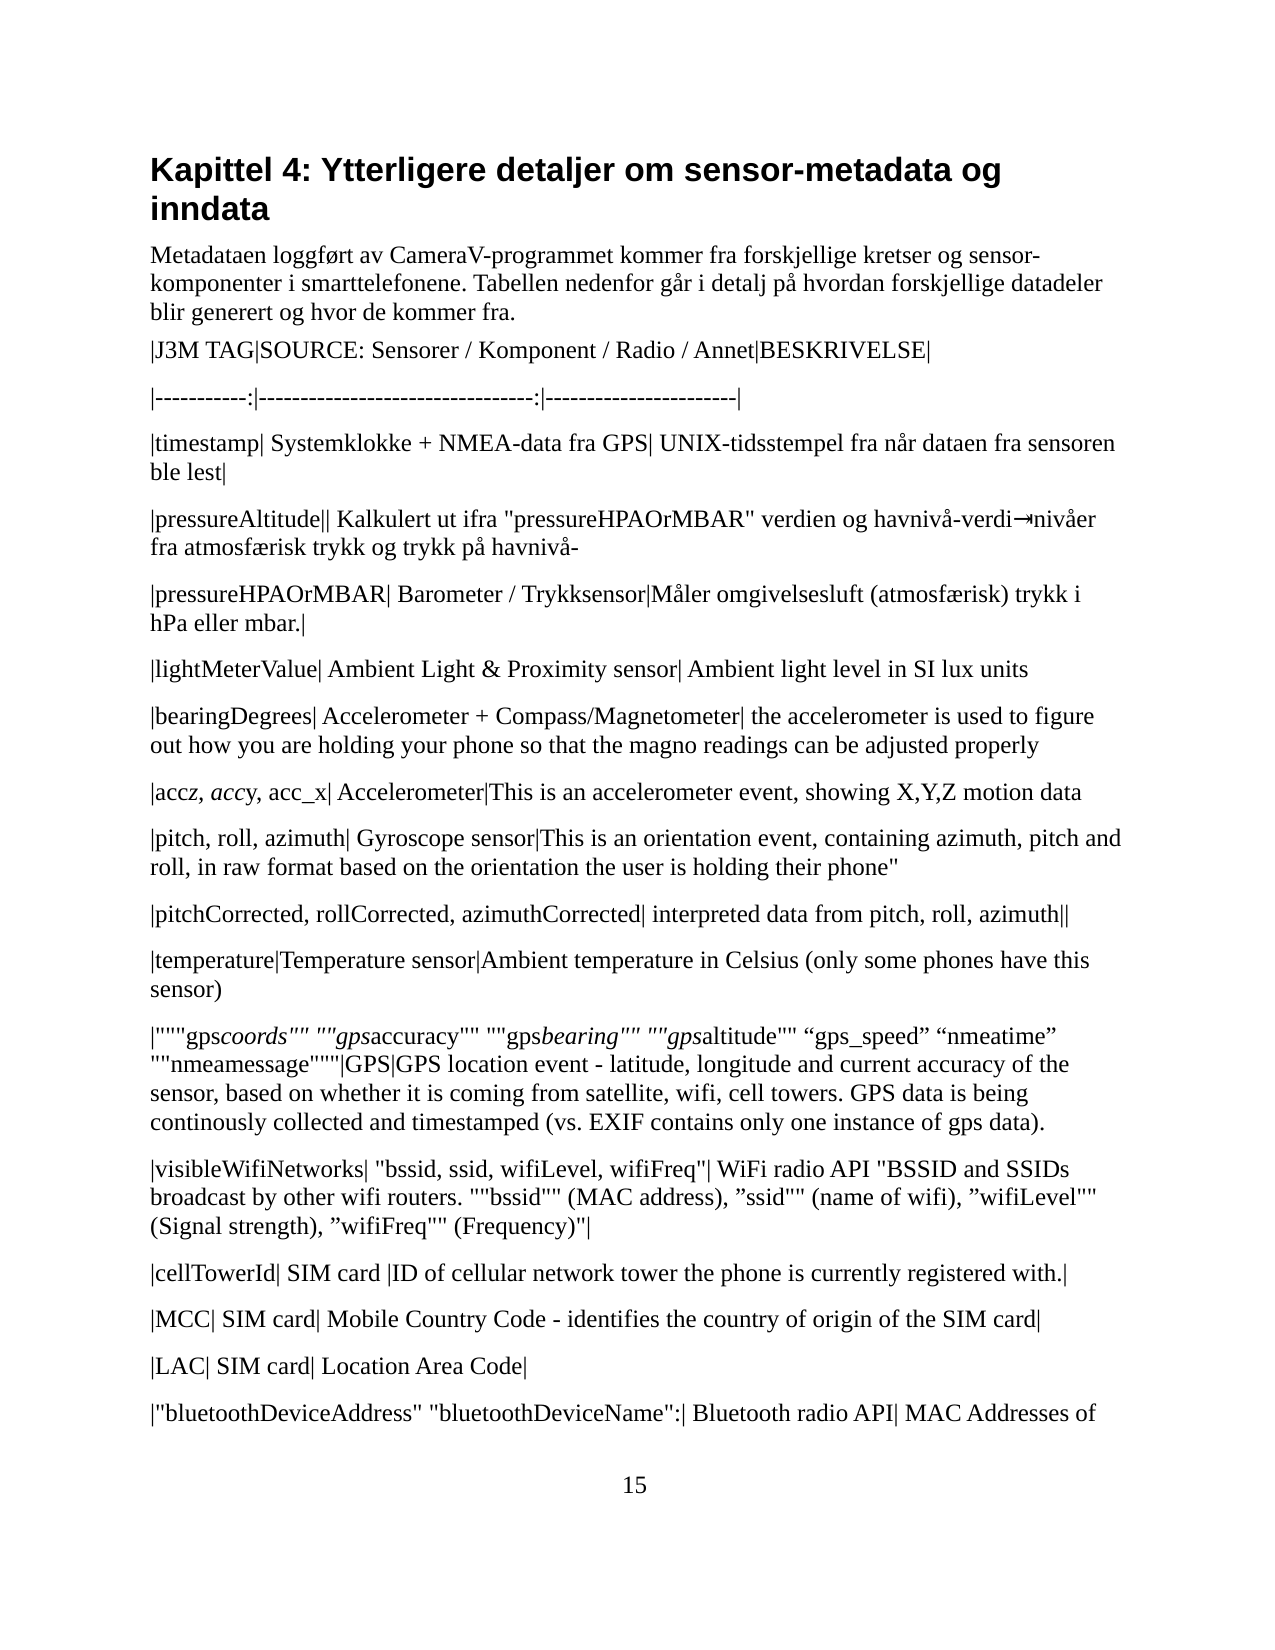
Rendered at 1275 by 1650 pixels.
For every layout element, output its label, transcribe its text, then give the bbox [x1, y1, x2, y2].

text |-----------:|---------------------------------:|-----------------------| [150, 382, 1125, 410]
text |LAC| SIM card| Location Area Code| [150, 1351, 1125, 1380]
text |cellTowerId| SIM card |ID of cellular network tower the phone is currently registered with.| [150, 1258, 1125, 1287]
text |bearingDegrees| Accelerometer + Compass/Magnetometer| the accelerometer is used to figure out how you are holding your phone so that the magno readings can be adjusted properly [150, 701, 1125, 759]
text |pressureHPAOrMBAR| Barometer / Trykksensor|Måler omgivelsesluft (atmosfærisk) trykk i hPa eller mbar.| [150, 579, 1125, 637]
text |J3M TAG|SOURCE: Sensorer / Komponent / Radio / Annet|BESKRIVELSE| [150, 335, 1125, 364]
text |visibleWifiNetworks| "bssid, ssid, wifiLevel, wifiFreq"| WiFi radio API "BSSID and SSIDs broadcast by other wifi routers. ""bssid"" (MAC address), ”ssid"" (name of wifi), ”wifiLevel"" (Signal strength), ”wifiFreq"" (Frequency)"| [150, 1154, 1125, 1240]
text |pitchCorrected, rollCorrected, azimuthCorrected| interpreted data from pitch, roll, azimuth|| [150, 899, 1125, 927]
subtitle Kapittel 4: Ytterligere detaljer om sensor-metadata og inndata [150, 150, 1125, 227]
text |timestamp| Systemklokke + NMEA-data fra GPS| UNIX-tidsstempel fra når dataen fra sensoren ble lest| [150, 428, 1125, 486]
text |MCC| SIM card| Mobile Country Code - identifies the country of origin of the SIM card| [150, 1304, 1125, 1333]
text |"bluetoothDeviceAddress" "bluetoothDeviceName":| Bluetooth radio API| MAC Addresses of [150, 1398, 1125, 1427]
text |lightMeterValue| Ambient Light & Proximity sensor| Ambient light level in SI lux units [150, 654, 1125, 683]
text |pressureAltitude|| Kalkulert ut ifra "pressureHPAOrMBAR" verdien og havnivå-verdi⇥nivåer fra atmosfærisk trykk og trykk på havnivå- [150, 504, 1125, 561]
text |pitch, roll, azimuth| Gyroscope sensor|This is an orientation event, containing azimuth, pitch and roll, in raw format based on the orientation the user is holding their phone" [150, 823, 1125, 881]
text Metadataen loggført av CameraV-programmet kommer fra forskjellige kretser og sensor-komponenter i smarttelefonene. Tabellen nedenfor går i detalj på hvordan forskjellige datadeler blir generert og hvor de kommer fra. [150, 240, 1125, 326]
text |accz, accy, acc_x| Accelerometer|This is an accelerometer event, showing X,Y,Z motion data [150, 777, 1125, 805]
text |"""gpscoords"" ""gpsaccuracy"" ""gpsbearing"" ""gpsaltitude"" “gps_speed” “nmeatime” ""nmeamessage"""|GPS|GPS location event - latitude, longitude and current accuracy of the sensor, based on whether it is coming from satellite, wifi, cell towers. GPS data is being continously collected and timestamped (vs. EXIF contains only one instance of gps data). [150, 1021, 1125, 1136]
text |temperature|Temperature sensor|Ambient temperature in Celsius (only some phones have this sensor) [150, 945, 1125, 1003]
